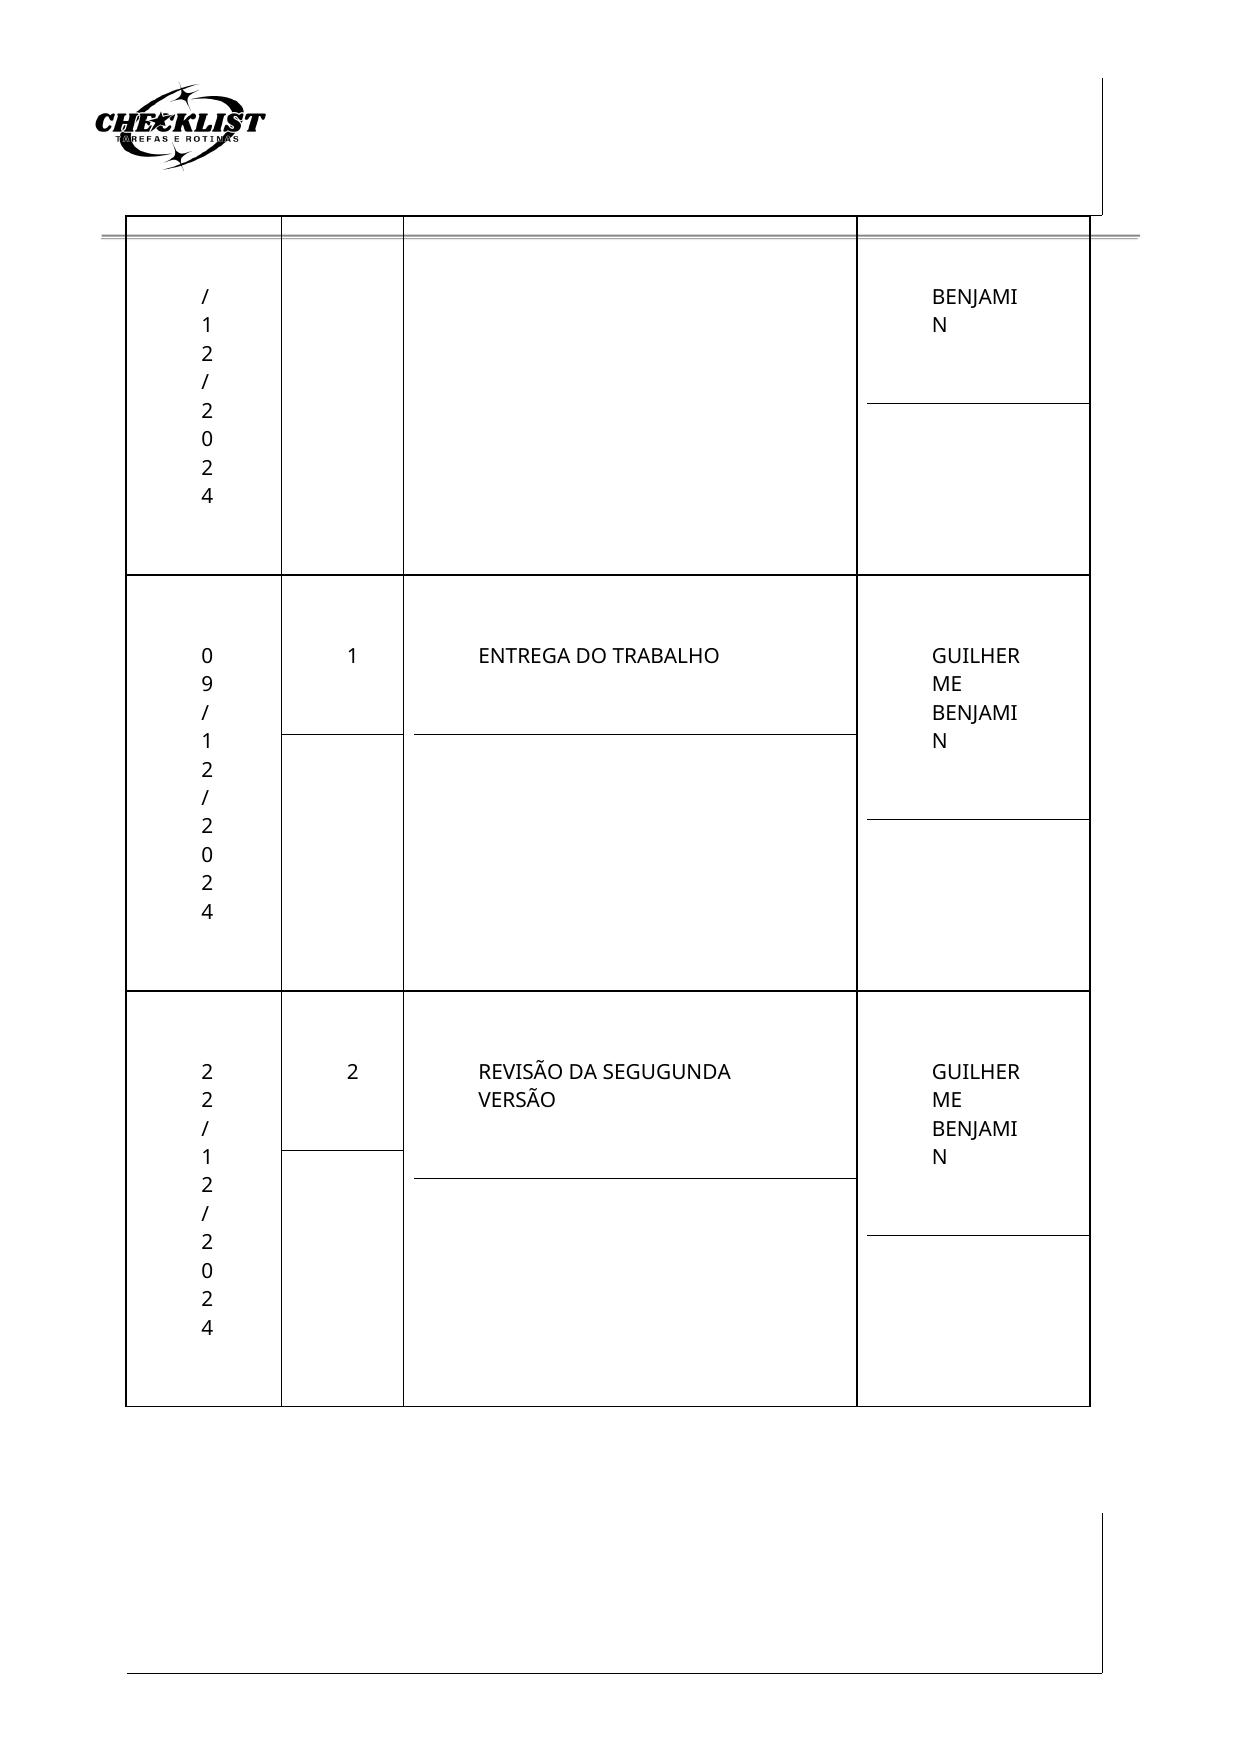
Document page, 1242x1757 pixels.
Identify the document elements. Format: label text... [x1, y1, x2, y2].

table_cell GUILHERME BENJAMIN [858, 992, 1089, 1406]
table_cell 1 [282, 576, 403, 734]
table_cell [858, 217, 1089, 234]
table_cell 22/12/2024 [127, 992, 281, 1406]
table_cell REVISÃO DA SEGUGUNDA VERSÃO [404, 992, 856, 1406]
table_cell /12/2024 [127, 241, 281, 574]
table_cell [282, 1151, 403, 1406]
table_cell [282, 735, 403, 990]
table_cell 09/12/2024 [127, 576, 281, 990]
table_cell [404, 241, 856, 574]
table_cell [282, 217, 403, 234]
table_cell [404, 217, 856, 234]
table_cell GUILHERME BENJAMIN [858, 576, 1089, 990]
table_cell ENTREGA DO TRABALHO [404, 576, 856, 990]
table_cell 2 [282, 992, 403, 1150]
table_cell BENJAMIN [858, 241, 1089, 574]
table_cell [127, 217, 281, 234]
table_cell [282, 241, 403, 574]
